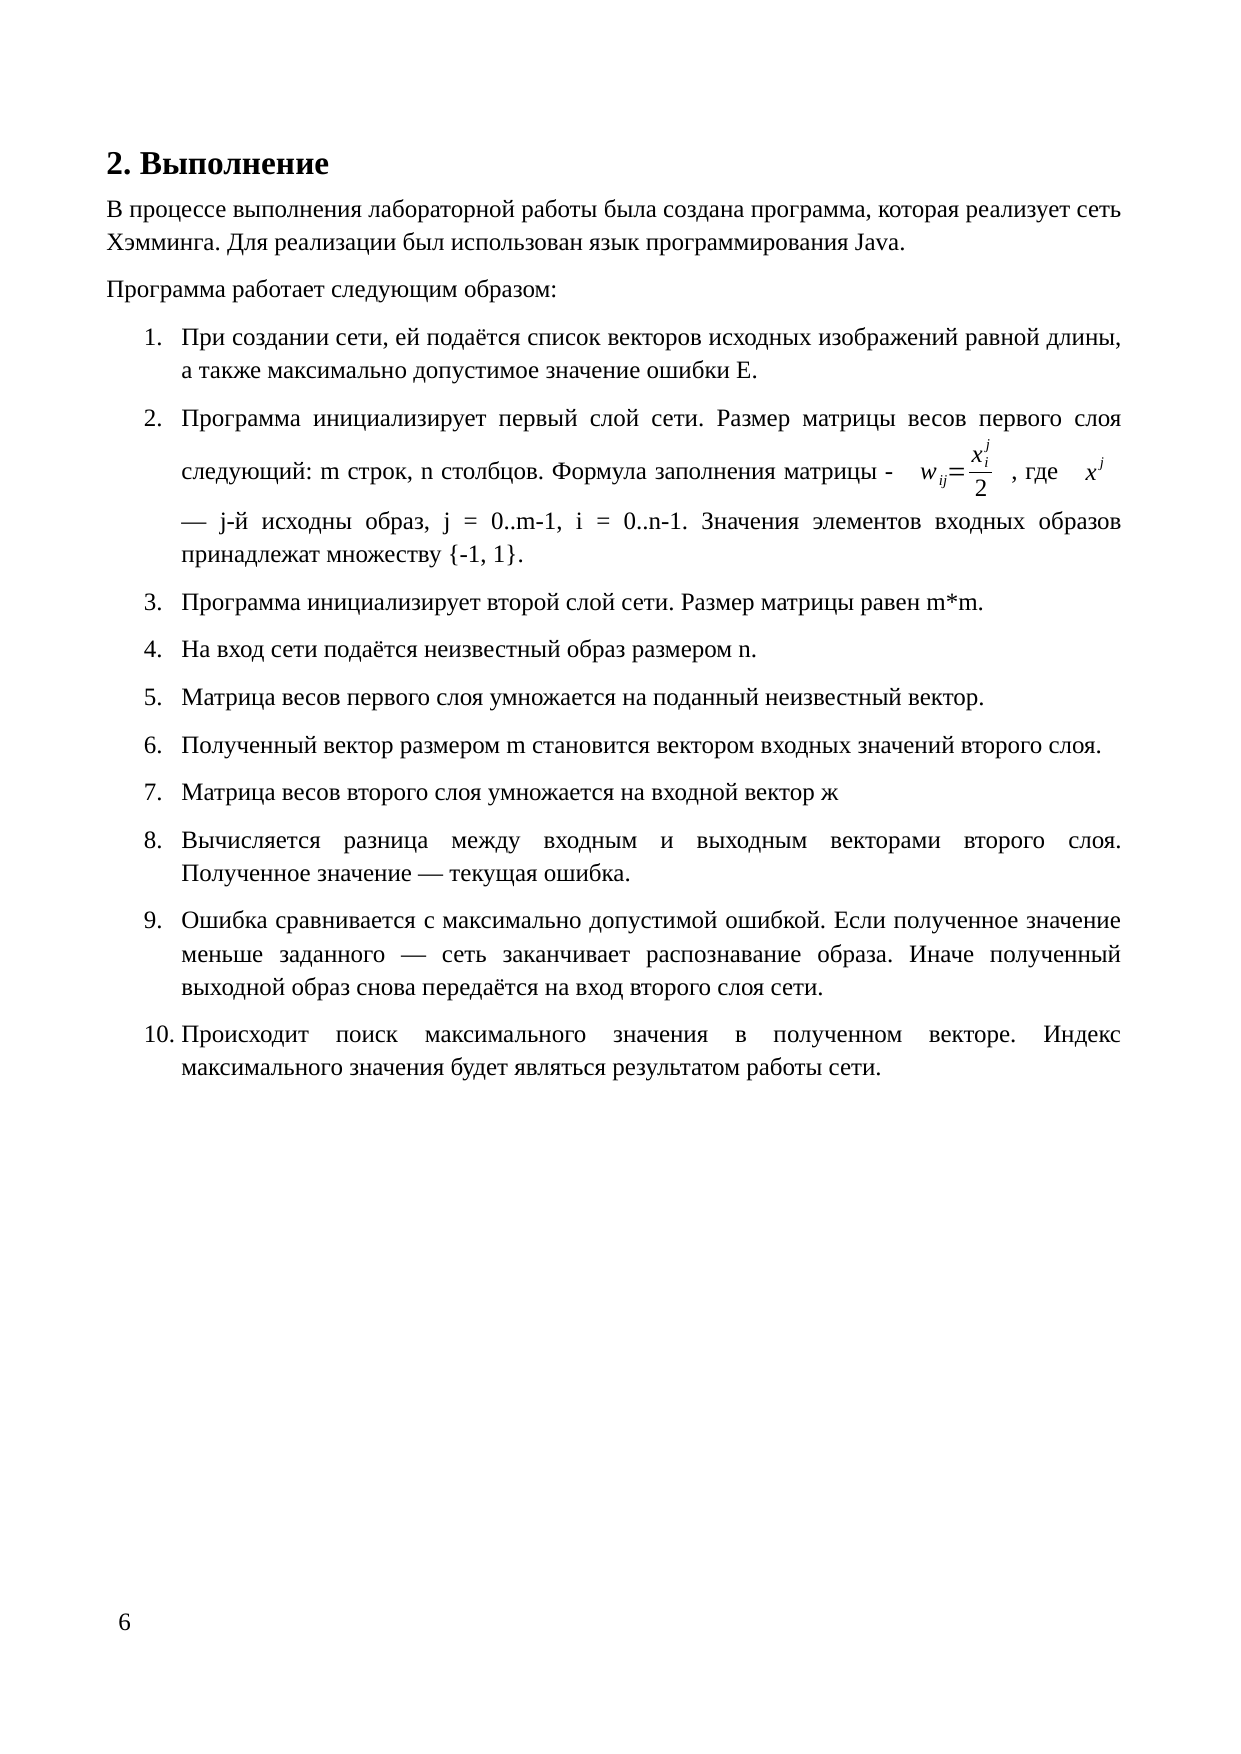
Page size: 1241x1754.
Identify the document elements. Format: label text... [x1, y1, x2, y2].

list На вход сети подаётся неизвестный образ размером n. [144, 634, 1122, 663]
list Вычисляется разница между входным и выходным векторами второго слоя. Полученное значение — текущая ошибка. [144, 825, 1122, 887]
list Полученный вектор размером m становится вектором входных значений второго слоя. [144, 730, 1122, 758]
list Матрица весов первого слоя умножается на поданный неизвестный вектор. [144, 682, 1122, 711]
list Матрица весов второго слоя умножается на входной вектор ж [144, 777, 1122, 806]
list Программа инициализирует первый слой сети. Размер матрицы весов первого слоя следующий: m строк, n столбцов. Формула заполнения матрицы - , где — j-й исходны образ, j = 0..m-1, i = 0..n-1. Значения элементов входных образов принадлежат множеству {-1, 1}. [144, 403, 1122, 568]
list При создании сети, ей подаётся список векторов исходных изображений равной длины, а также максимально допустимое значение ошибки Е. [144, 322, 1122, 384]
text В процессе выполнения лабораторной работы была создана программа, которая реализует сеть Хэмминга. Для реализации был использован язык программирования Java. [106, 194, 1122, 256]
list Программа инициализирует второй слой сети. Размер матрицы равен m*m. [144, 587, 1122, 616]
subtitle Выполнение [106, 143, 1122, 181]
list Ошибка сравнивается с максимально допустимой ошибкой. Если полученное значение меньше заданного — сеть заканчивает распознавание образа. Иначе полученный выходной образ снова передаётся на вход второго слоя сети. [144, 906, 1122, 1000]
text Программа работает следующим образом: [106, 274, 1122, 303]
list Происходит поиск максимального значения в полученном векторе. Индекс максимального значения будет являться результатом работы сети. [144, 1019, 1122, 1081]
